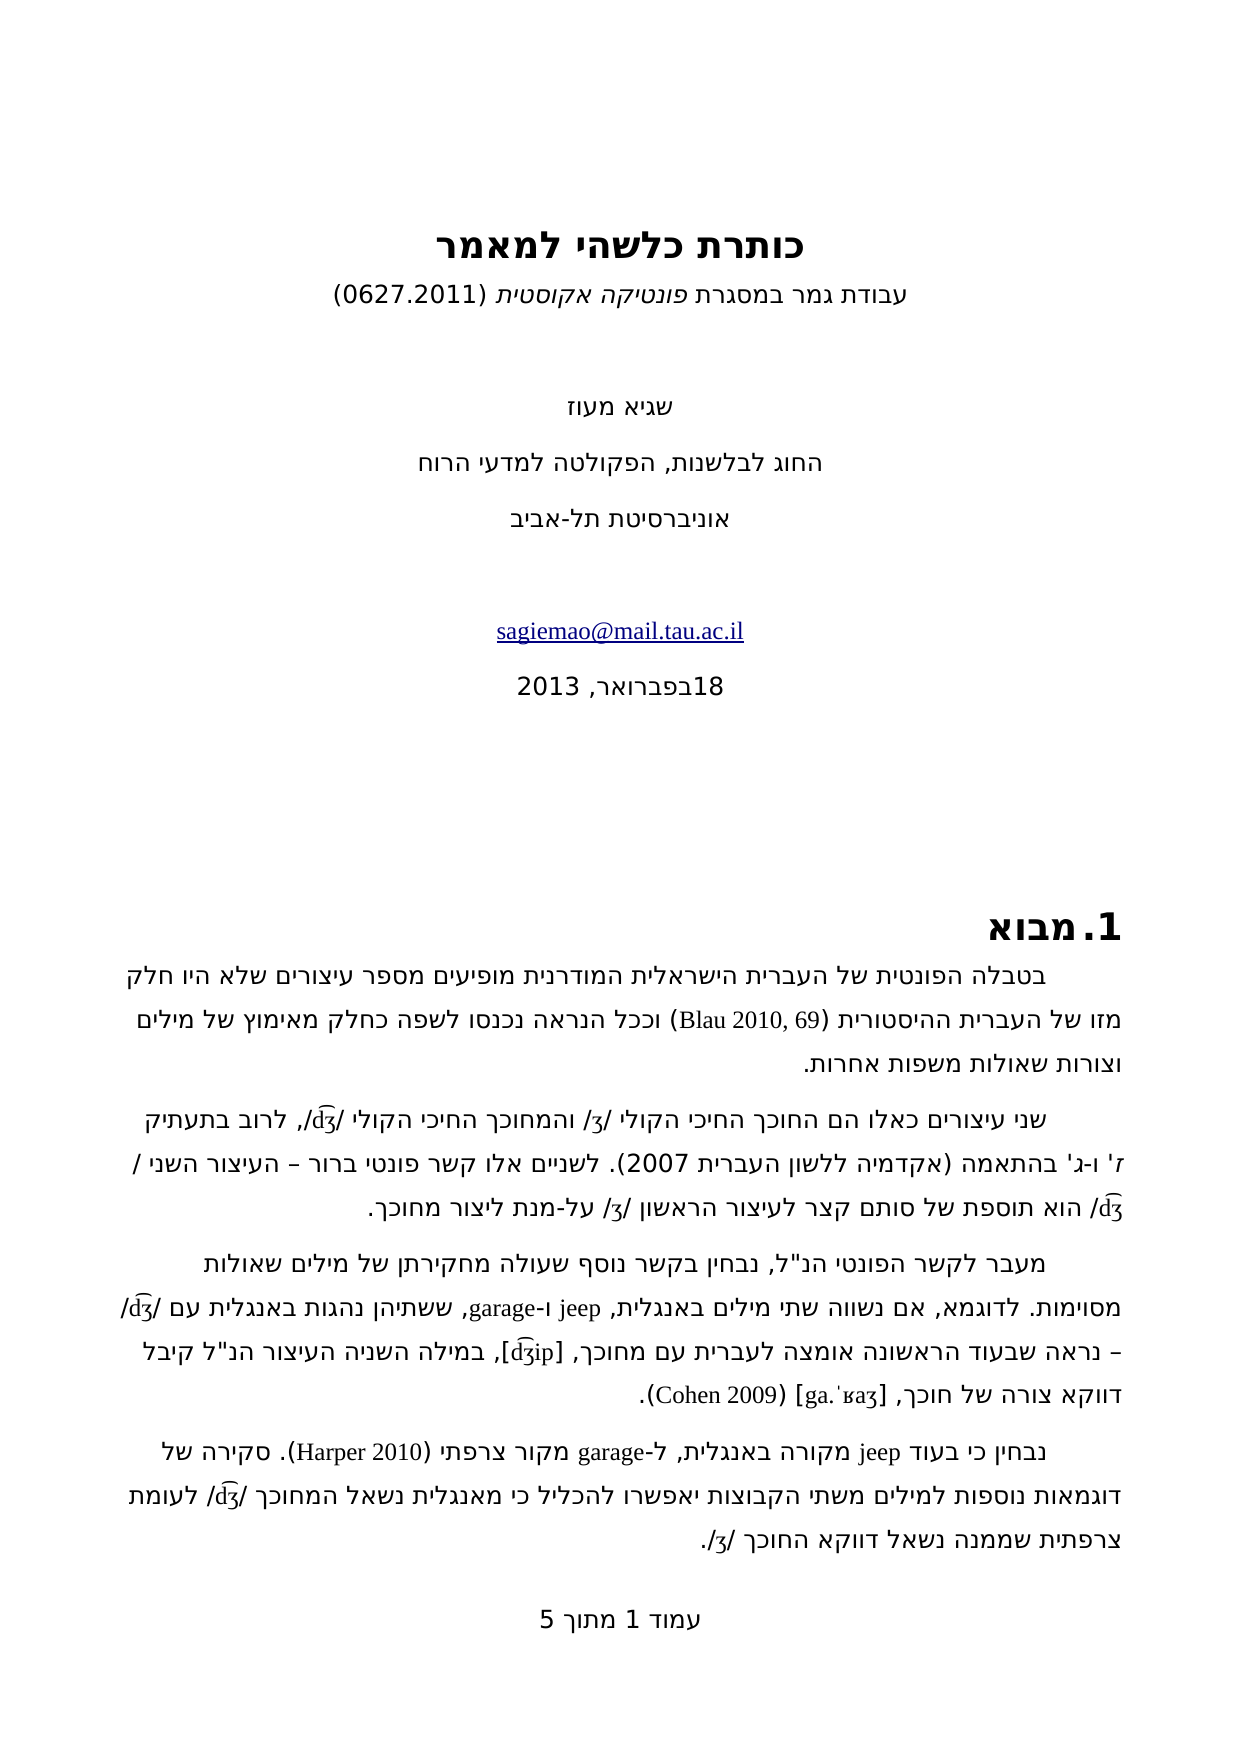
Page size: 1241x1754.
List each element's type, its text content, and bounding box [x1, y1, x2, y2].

text בטבלה הפונטית של העברית הישראלית המודרנית מופיעים מספר עיצורים שלא היו חלק מזו של העברית ההיסטורית (Blau 2010, 69) וככל הנראה נכנסו לשפה כחלק מאימוץ של מילים וצורות שאולות משפות אחרות. [118, 961, 1122, 1078]
title כותרת כלשהי למאמר [118, 224, 1122, 267]
text מעבר לקשר הפונטי הנ"ל, נבחין בקשר נוסף שעולה מחקירתן של מילים שאולות מסוימות. לדוגמא, אם נשווה שתי מילים באנגלית, jeep ו-garage, ששתיהן נהגות באנגלית עם /d͡ʒ/ – נראה שבעוד הראשונה אומצה לעברית עם מחוכך, [d͡ʒip], במילה השניה העיצור הנ"ל קיבל דווקא צורה של חוכך, [ga.ˈʁaʒ] ‏(Cohen 2009). [118, 1249, 1122, 1410]
text 18 בפברואר, 2013 [118, 672, 1122, 701]
text שגיא מעוז [118, 392, 1122, 421]
text עבודת גמר במסגרת פונטיקה אקוסטית (0627.2011) [118, 280, 1122, 309]
subtitle מבוא [118, 905, 1122, 949]
text sagiemao@mail.tau.ac.il [118, 616, 1122, 645]
text נבחין כי בעוד jeep מקורה באנגלית, ל-garage מקור צרפתי (Harper 2010). סקירה של דוגמאות נוספות למילים משתי הקבוצות יאפשרו להכליל כי מאנגלית נשאל המחוכך /d͡ʒ/ לעומת צרפתית שממנה נשאל דווקא החוכך /ʒ/. [118, 1437, 1122, 1554]
text אוניברסיטת תל-אביב [118, 504, 1122, 533]
text החוג לבלשנות, הפקולטה למדעי הרוח [118, 448, 1122, 477]
text שני עיצורים כאלו הם החוכך החיכי הקולי /ʒ/ והמחוכך החיכי הקולי /d͡ʒ/, לרוב בתעתיק ז' ו-ג' בהתאמה (אקדמיה ללשון העברית 2007). לשניים אלו קשר פונטי ברור – העיצור השני /d͡ʒ/ הוא תוספת של סותם קצר לעיצור הראשון /ʒ/ על-מנת ליצור מחוכך. [118, 1105, 1122, 1222]
